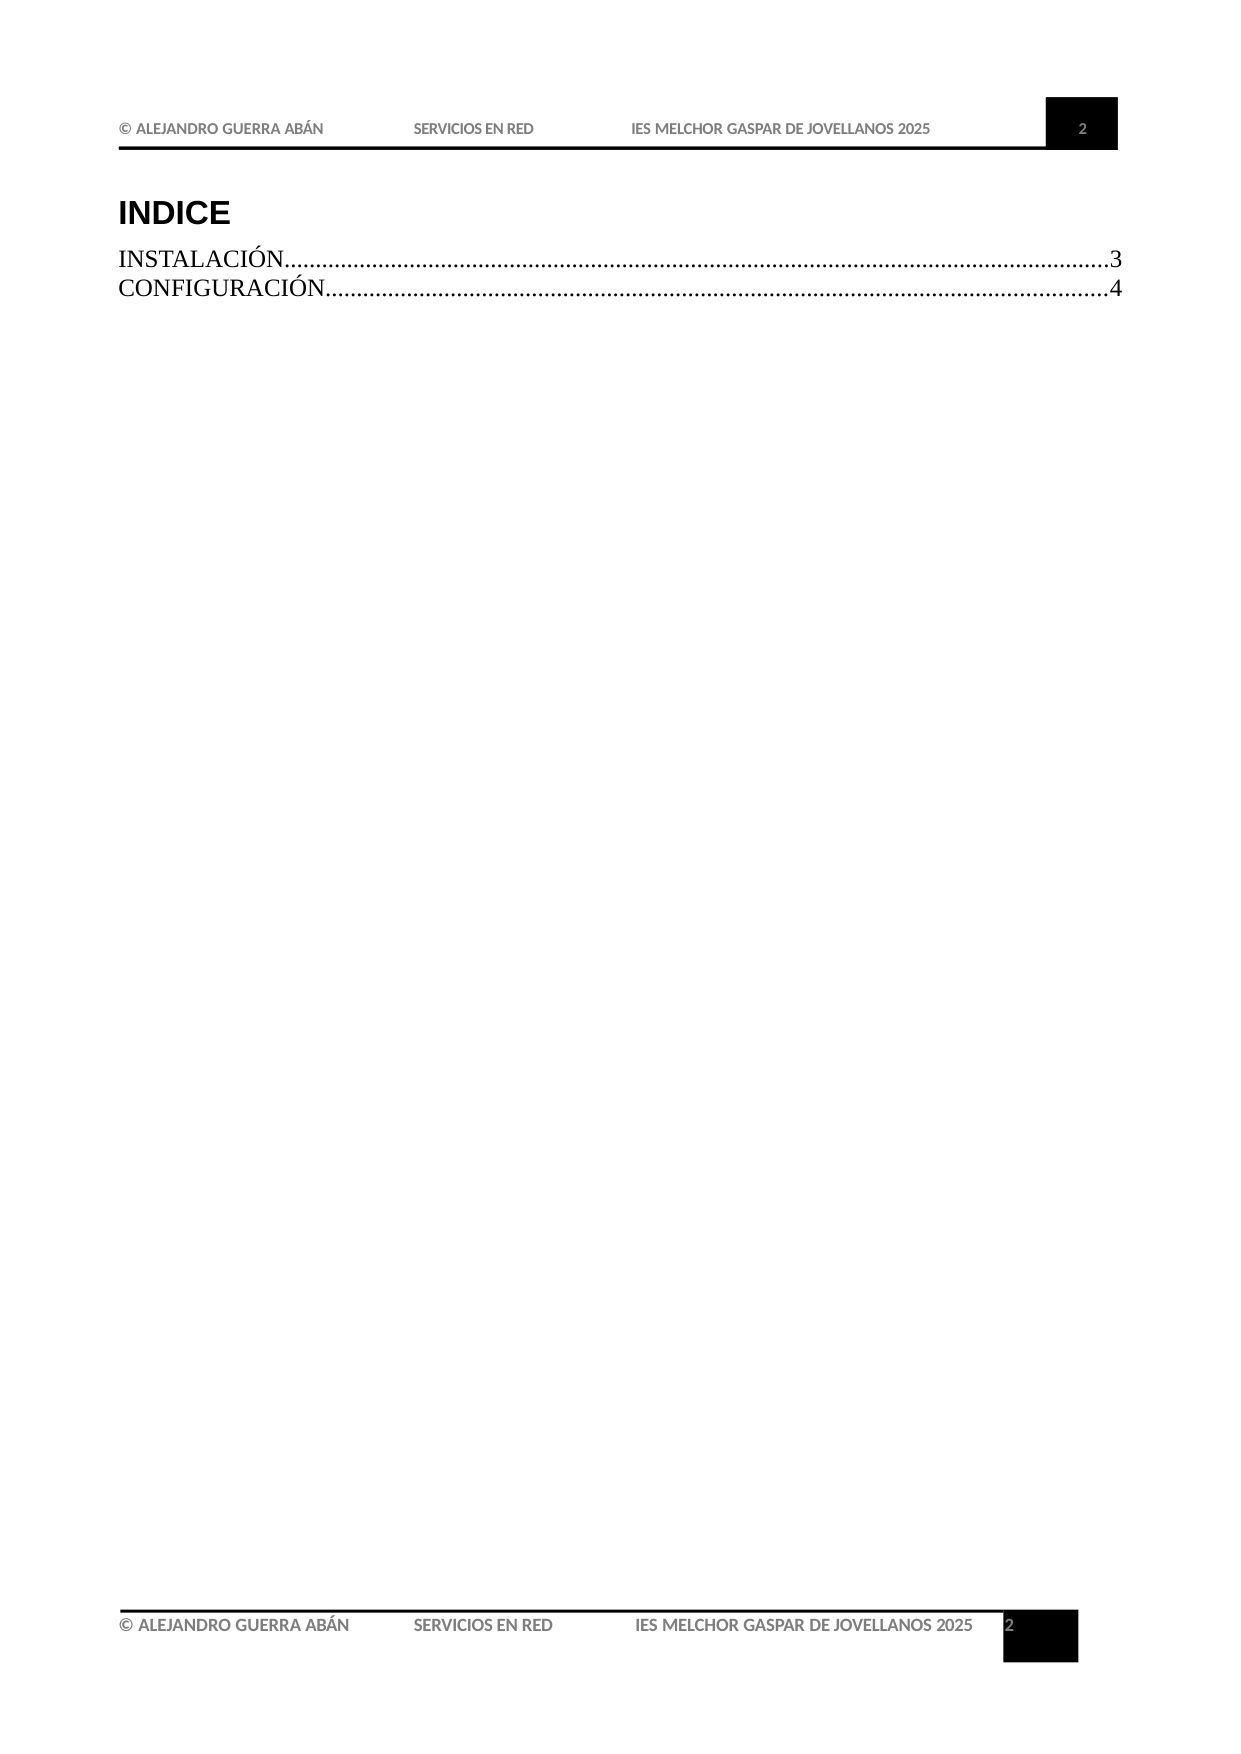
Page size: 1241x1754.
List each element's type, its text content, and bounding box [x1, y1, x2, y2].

text INSTALACIÓN 3 [118, 244, 1122, 273]
subtitle INDICE [118, 193, 1122, 231]
text CONFIGURACIÓN 4 [118, 273, 1122, 301]
